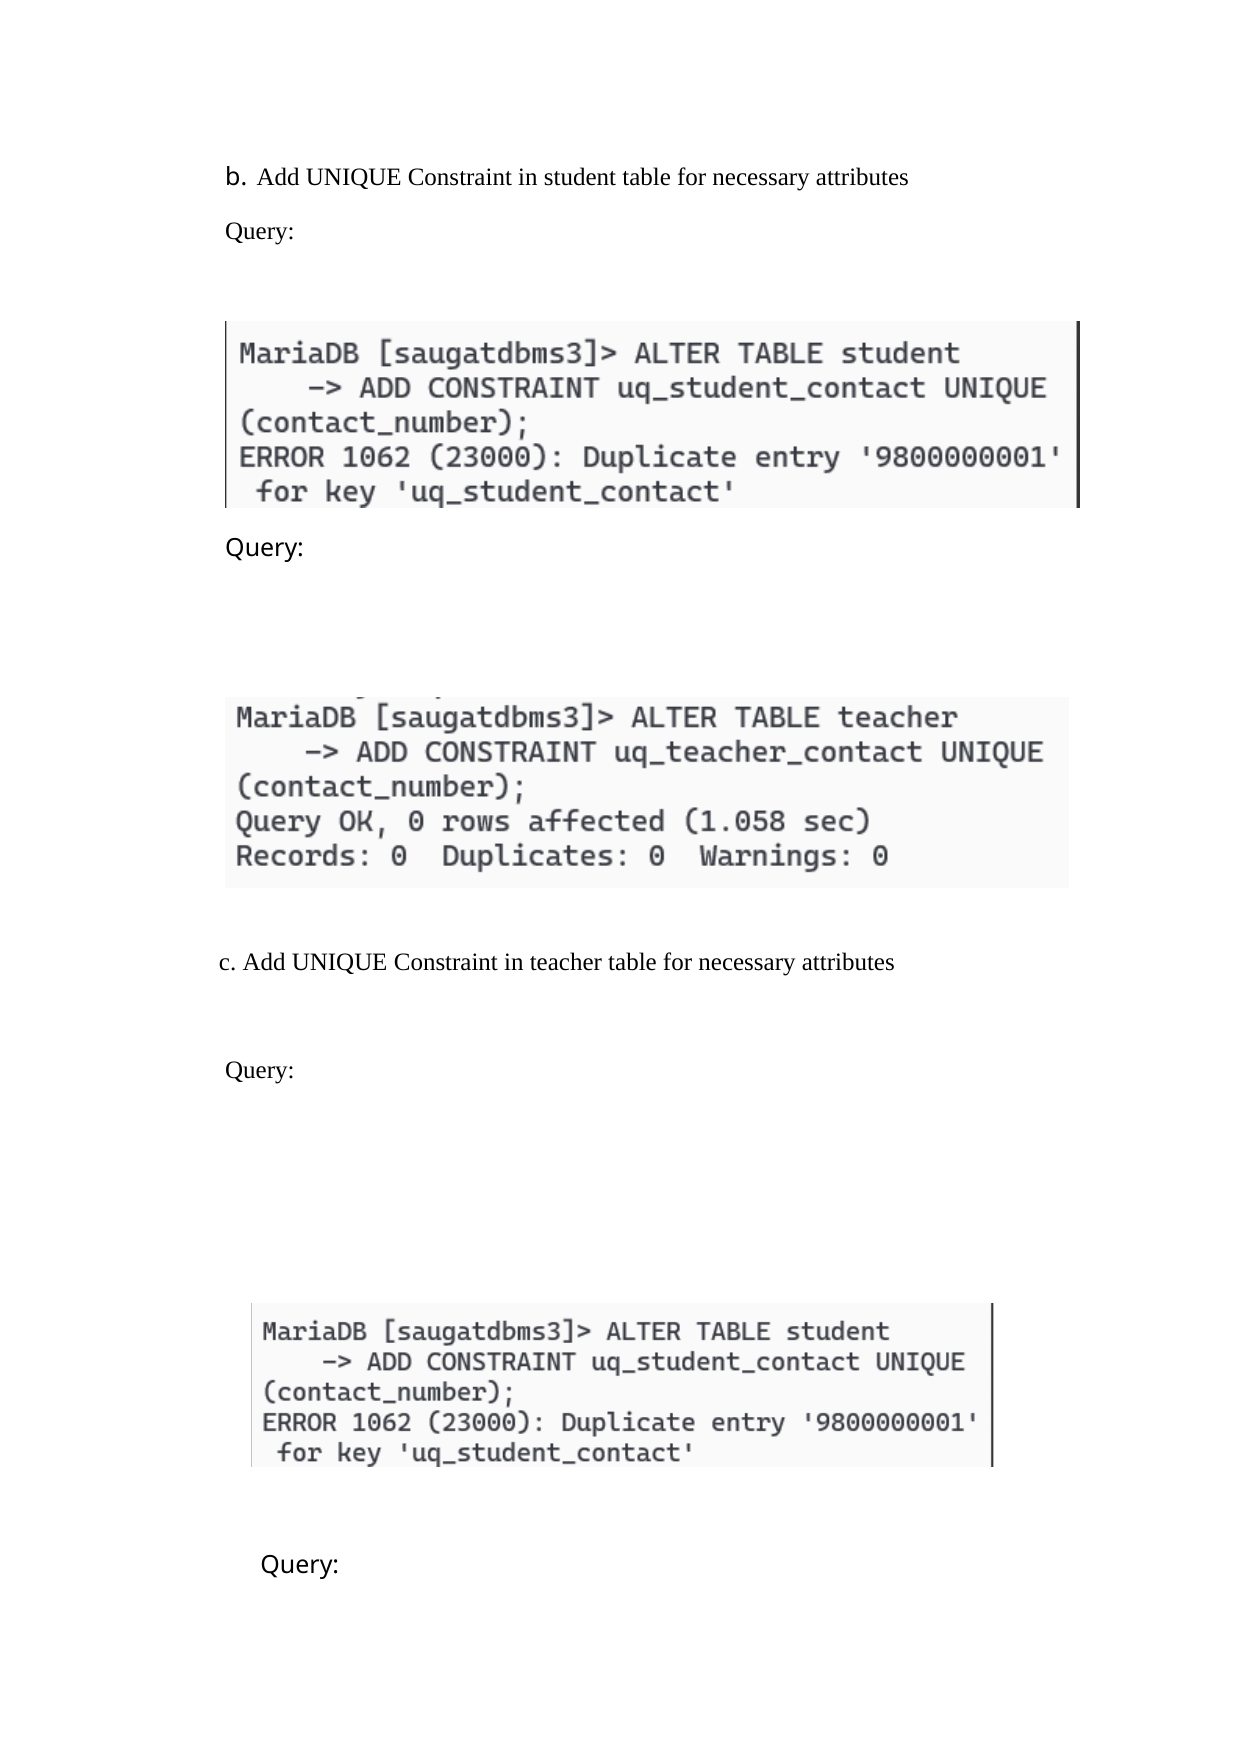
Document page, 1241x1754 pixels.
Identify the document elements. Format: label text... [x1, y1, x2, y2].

text Query: [225, 216, 1090, 245]
text Query: [150, 1055, 1090, 1084]
text Query: [150, 1547, 1090, 1581]
text b. Add UNIQUE Constraint in student table for necessary attributes [225, 150, 1090, 193]
text Query: [225, 529, 1090, 563]
text c. Add UNIQUE Constraint in teacher table for necessary attributes [150, 947, 1090, 976]
